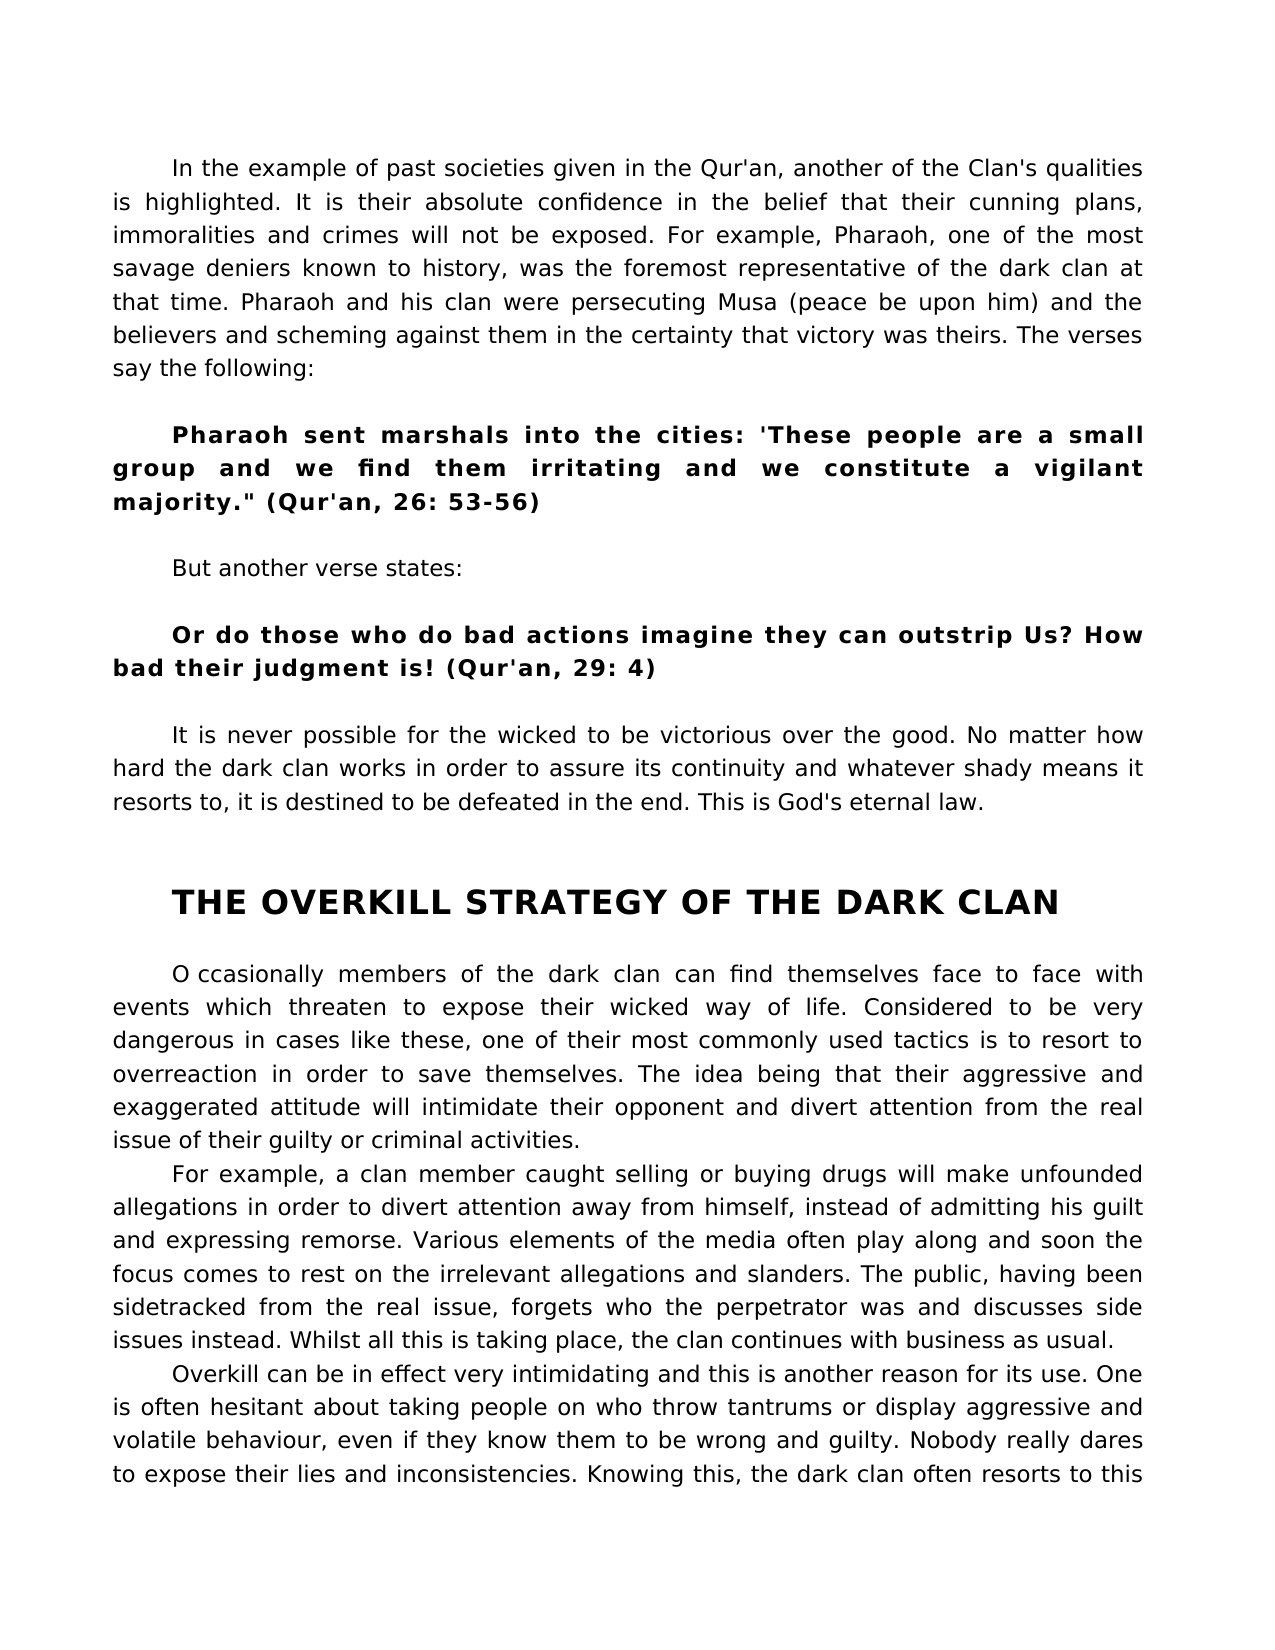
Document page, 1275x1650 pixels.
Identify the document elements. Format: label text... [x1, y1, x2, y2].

text It is never possible for the wicked to be victorious over the good. No matter how hard the dark clan works in order to assure its continuity and whatever shady means it resorts to, it is destined to be defeated in the end. This is God's eternal law. [112, 717, 1145, 817]
text For example, a clan member caught selling or buying drugs will make unfounded allegations in order to divert attention away from himself, instead of admitting his guilt and expressing remorse. Various elements of the media often play along and soon the focus comes to rest on the irrelevant allegations and slanders. The public, having been sidetracked from the real issue, forgets who the perpetrator was and discusses side issues instead. Whilst all this is taking place, the clan continues with business as usual. [112, 1156, 1145, 1356]
text THE OVERKILL STRATEGY OF THE DARK CLAN [112, 883, 1145, 922]
text Overkill can be in effect very intimidating and this is another reason for its use. One is often hesitant about taking people on who throw tantrums or display aggressive and volatile behaviour, even if they know them to be wrong and guilty. Nobody really dares to expose their lies and inconsistencies. Knowing this, the dark clan often resorts to this [112, 1356, 1145, 1489]
text Occasionally members of the dark clan can find themselves face to face with events which threaten to expose their wicked way of life. Considered to be very dangerous in cases like these, one of their most commonly used tactics is to resort to overreaction in order to save themselves. The idea being that their aggressive and exaggerated attitude will intimidate their opponent and divert attention from the real issue of their guilty or criminal activities. [112, 956, 1145, 1156]
text Or do those who do bad actions imagine they can outstrip Us? How bad their judgment is! (Qur'an, 29: 4) [112, 617, 1145, 683]
text In the example of past societies given in the Qur'an, another of the Clan's qualities is highlighted. It is their absolute confidence in the belief that their cunning plans, immoralities and crimes will not be exposed. For example, Pharaoh, one of the most savage deniers known to history, was the foremost representative of the dark clan at that time. Pharaoh and his clan were persecuting Musa (peace be upon him) and the believers and scheming against them in the certainty that victory was theirs. The verses say the following: [112, 150, 1145, 383]
text Pharaoh sent marshals into the cities: 'These people are a small group and we find them irritating and we constitute a vigilant majority." (Qur'an, 26: 53-56) [112, 417, 1145, 517]
text But another verse states: [112, 550, 1145, 583]
